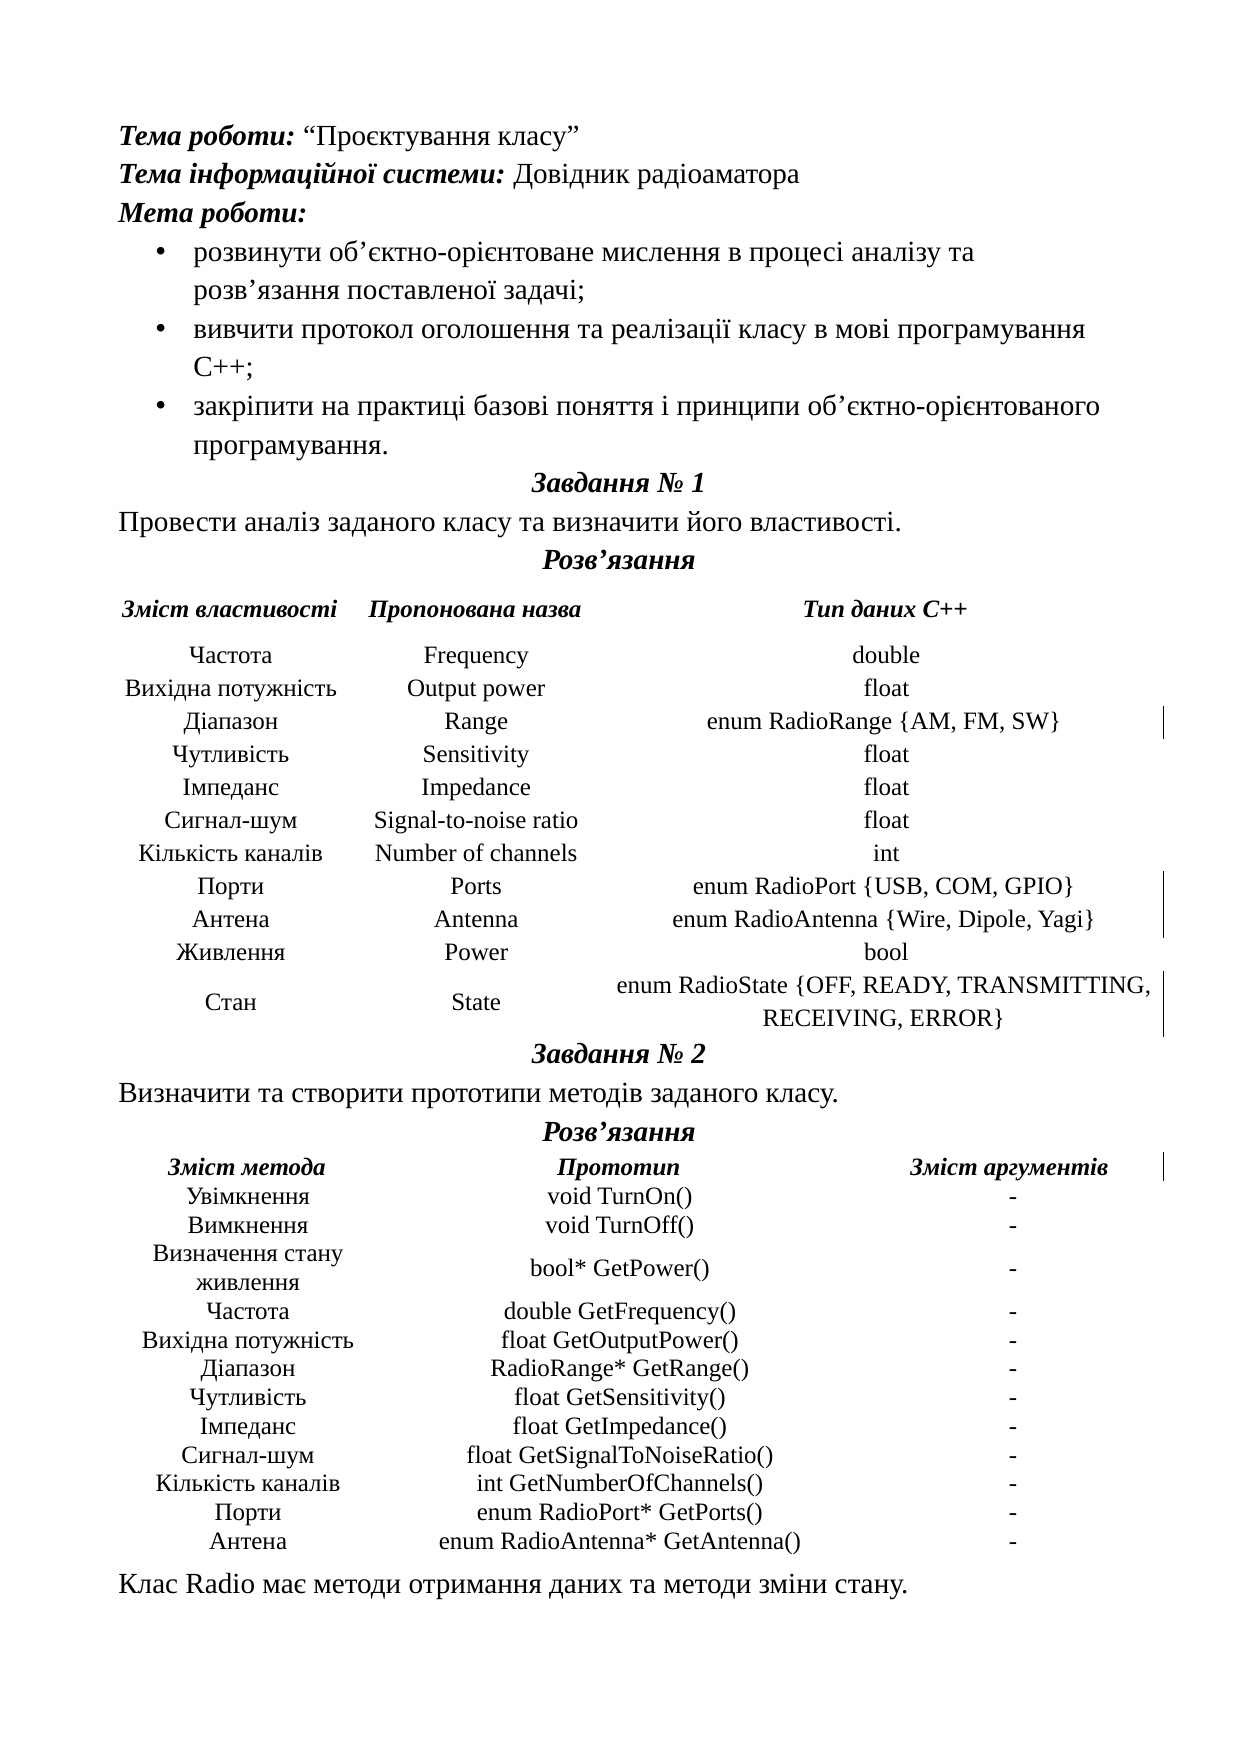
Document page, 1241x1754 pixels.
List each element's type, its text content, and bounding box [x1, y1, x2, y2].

table_cell Signal-to-noise ratio [343, 805, 609, 838]
table_cell void TurnOff() [378, 1210, 862, 1238]
text Клас Radio має методи отримання даних та методи зміни стану. [118, 1567, 1122, 1600]
text Розв’язання [118, 542, 1122, 576]
table_cell float GetOutputPower() [378, 1325, 862, 1353]
list розвинути об’єктно-орієнтоване мислення в процесі аналізу та розв’язання поставленої задачі; [156, 234, 1122, 306]
text Мета роботи: [118, 195, 1122, 229]
table_cell Чутливість [118, 1382, 377, 1411]
text Тема роботи: “Проєктування класу” [118, 118, 1122, 152]
table_cell Сигнал-шум [118, 805, 343, 838]
table_cell Sensitivity [343, 739, 609, 772]
table_cell float [609, 805, 1163, 838]
text Завдання № 1 [118, 465, 1122, 499]
table_cell Увімкнення [118, 1181, 377, 1210]
table_cell void TurnOn() [378, 1181, 862, 1210]
table_cell Сигнал-шум [118, 1440, 377, 1468]
table_cell Кількість каналів [118, 1469, 377, 1497]
table_cell - [862, 1325, 1163, 1353]
table_header Зміст властивості [118, 581, 343, 640]
table_cell - [862, 1526, 1163, 1555]
table_cell float GetSignalToNoiseRatio() [378, 1440, 862, 1468]
table_cell Ports [343, 871, 609, 904]
table_cell float GetImpedance() [378, 1411, 862, 1440]
table_cell int GetNumberOfChannels() [378, 1469, 862, 1497]
text Тема інформаційної системи: Довідник радіоаматора [118, 157, 1122, 190]
table_cell Порти [118, 871, 343, 904]
table_cell Power [343, 938, 609, 971]
text Завдання № 2 [118, 1037, 1122, 1070]
table_cell float GetSensitivity() [378, 1382, 862, 1411]
table_cell Frequency [343, 640, 609, 673]
table_cell Вимкнення [118, 1210, 377, 1238]
table_cell - [862, 1296, 1163, 1325]
table_cell - [862, 1497, 1163, 1526]
table_header Зміст аргументів [862, 1152, 1163, 1181]
table_cell - [862, 1440, 1163, 1468]
table_cell Порти [118, 1497, 377, 1526]
table_cell Range [343, 706, 609, 739]
table_cell int [609, 839, 1163, 871]
table_cell - [862, 1411, 1163, 1440]
table_cell - [862, 1469, 1163, 1497]
table_cell Impedance [343, 773, 609, 805]
table_cell enum RadioRange {AM, FM, SW} [609, 706, 1163, 739]
table_cell Антена [118, 905, 343, 937]
table_cell Живлення [118, 938, 343, 971]
table_cell enum RadioAntenna {Wire, Dipole, Yagi} [609, 905, 1163, 937]
text Провести аналіз заданого класу та визначити його властивості. [118, 504, 1122, 537]
table_cell - [862, 1181, 1163, 1210]
table_cell float [609, 739, 1163, 772]
table_cell - [862, 1239, 1163, 1296]
table_cell Імпеданс [118, 1411, 377, 1440]
table_cell RadioRange* GetRange() [378, 1354, 862, 1382]
table_cell Output power [343, 673, 609, 706]
table_cell State [343, 971, 609, 1037]
table_header Тип даних С++ [609, 581, 1163, 640]
table_cell enum RadioPort {USB, COM, GPIO} [609, 871, 1163, 904]
table_cell double [609, 640, 1163, 673]
table_cell bool [609, 938, 1163, 971]
table_header Пропонована назва [343, 581, 609, 640]
table_cell Стан [118, 971, 343, 1037]
table_cell enum RadioAntenna* GetAntenna() [378, 1526, 862, 1555]
table_cell Частота [118, 640, 343, 673]
table_header Прототип [378, 1152, 862, 1181]
table_header Зміст метода [118, 1152, 377, 1181]
table_cell - [862, 1382, 1163, 1411]
table_cell - [862, 1210, 1163, 1238]
list закріпити на практиці базові поняття і принципи об’єктно-орієнтованого програмування. [156, 388, 1122, 460]
table_cell Number of channels [343, 839, 609, 871]
table_cell Визначення стану живлення [118, 1239, 377, 1296]
table_cell bool* GetPower() [378, 1239, 862, 1296]
table_cell Вихідна потужність [118, 673, 343, 706]
table_cell Antenna [343, 905, 609, 937]
table_cell Антена [118, 1526, 377, 1555]
table_cell enum RadioState {OFF, READY, TRANSMITTING, RECEIVING, ERROR} [609, 971, 1163, 1037]
table_cell Діапазон [118, 706, 343, 739]
table_cell Діапазон [118, 1354, 377, 1382]
table_cell Кількість каналів [118, 839, 343, 871]
table_cell float [609, 773, 1163, 805]
text Визначити та створити прототипи методів заданого класу. [118, 1075, 1122, 1109]
text Розв’язання [118, 1114, 1122, 1147]
table_cell Чутливість [118, 739, 343, 772]
table_cell Імпеданс [118, 773, 343, 805]
table_cell float [609, 673, 1163, 706]
table_cell Вихідна потужність [118, 1325, 377, 1353]
table_cell Частота [118, 1296, 377, 1325]
list вивчити протокол оголошення та реалізації класу в мові програмування С++; [156, 311, 1122, 383]
table_cell double GetFrequency() [378, 1296, 862, 1325]
table_cell - [862, 1354, 1163, 1382]
table_cell enum RadioPort* GetPorts() [378, 1497, 862, 1526]
